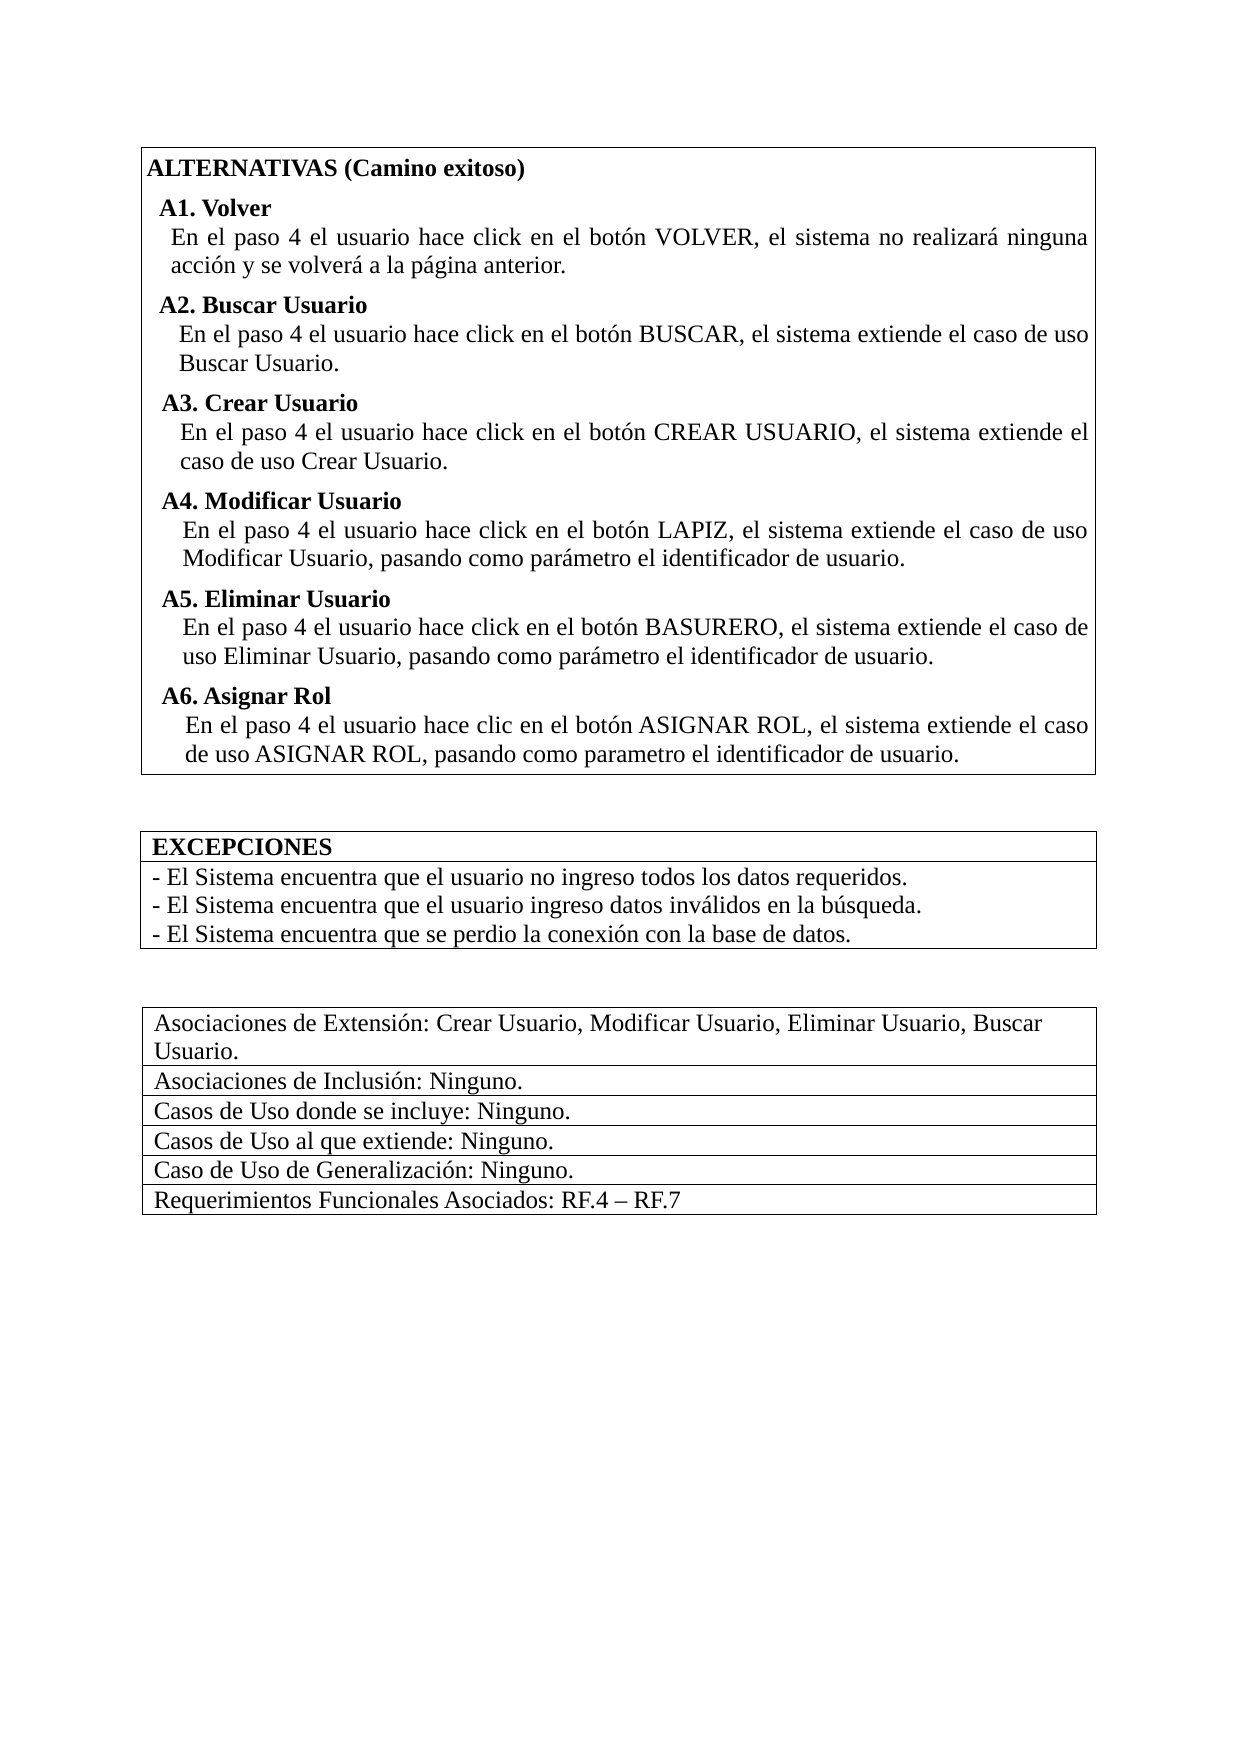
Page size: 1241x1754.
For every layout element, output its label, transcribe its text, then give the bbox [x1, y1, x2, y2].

table_header EXCEPCIONES [141, 832, 1096, 861]
table_cell A3. Crear Usuario En el paso 4 el usuario hace click en el botón CREAR USUARIO, el sistema extiende el caso de uso Crear Usuario. [142, 383, 1095, 480]
table_cell A2. Buscar Usuario En el paso 4 el usuario hace click en el botón BUSCAR, el sistema extiende el caso de uso Buscar Usuario. [142, 285, 1095, 383]
table_cell Caso de Uso de Generalización: Ninguno. [143, 1156, 1096, 1184]
table_cell - El Sistema encuentra que el usuario no ingreso todos los datos requeridos. - El Sistema encuentra que el usuario ingreso datos inválidos en la búsqueda. - El Sistema encuentra que se perdio la conexión con la base de datos. [141, 862, 1096, 948]
table_header ALTERNATIVAS (Camino exitoso) [142, 148, 1095, 187]
table_cell A1. Volver En el paso 4 el usuario hace click en el botón VOLVER, el sistema no realizará ninguna acción y se volverá a la página anterior. [142, 187, 1095, 285]
table_cell A4. Modificar Usuario En el paso 4 el usuario hace click en el botón LAPIZ, el sistema extiende el caso de uso Modificar Usuario, pasando como parámetro el identificador de usuario. [142, 480, 1095, 578]
table_cell A5. Eliminar Usuario En el paso 4 el usuario hace click en el botón BASURERO, el sistema extiende el caso de uso Eliminar Usuario, pasando como parámetro el identificador de usuario. [142, 578, 1095, 676]
table_cell Casos de Uso al que extiende: Ninguno. [143, 1126, 1096, 1154]
table_cell Casos de Uso donde se incluye: Ninguno. [143, 1096, 1096, 1125]
table_cell Asociaciones de Inclusión: Ninguno. [143, 1066, 1096, 1095]
table_header Asociaciones de Extensión: Crear Usuario, Modificar Usuario, Eliminar Usuario, Buscar Usuario. [143, 1008, 1096, 1065]
table_cell A6. Asignar Rol En el paso 4 el usuario hace clic en el botón ASIGNAR ROL, el sistema extiende el caso de uso ASIGNAR ROL, pasando como parametro el identificador de usuario. [142, 676, 1095, 773]
table_cell Requerimientos Funcionales Asociados: RF.4 – RF.7 [143, 1185, 1096, 1214]
